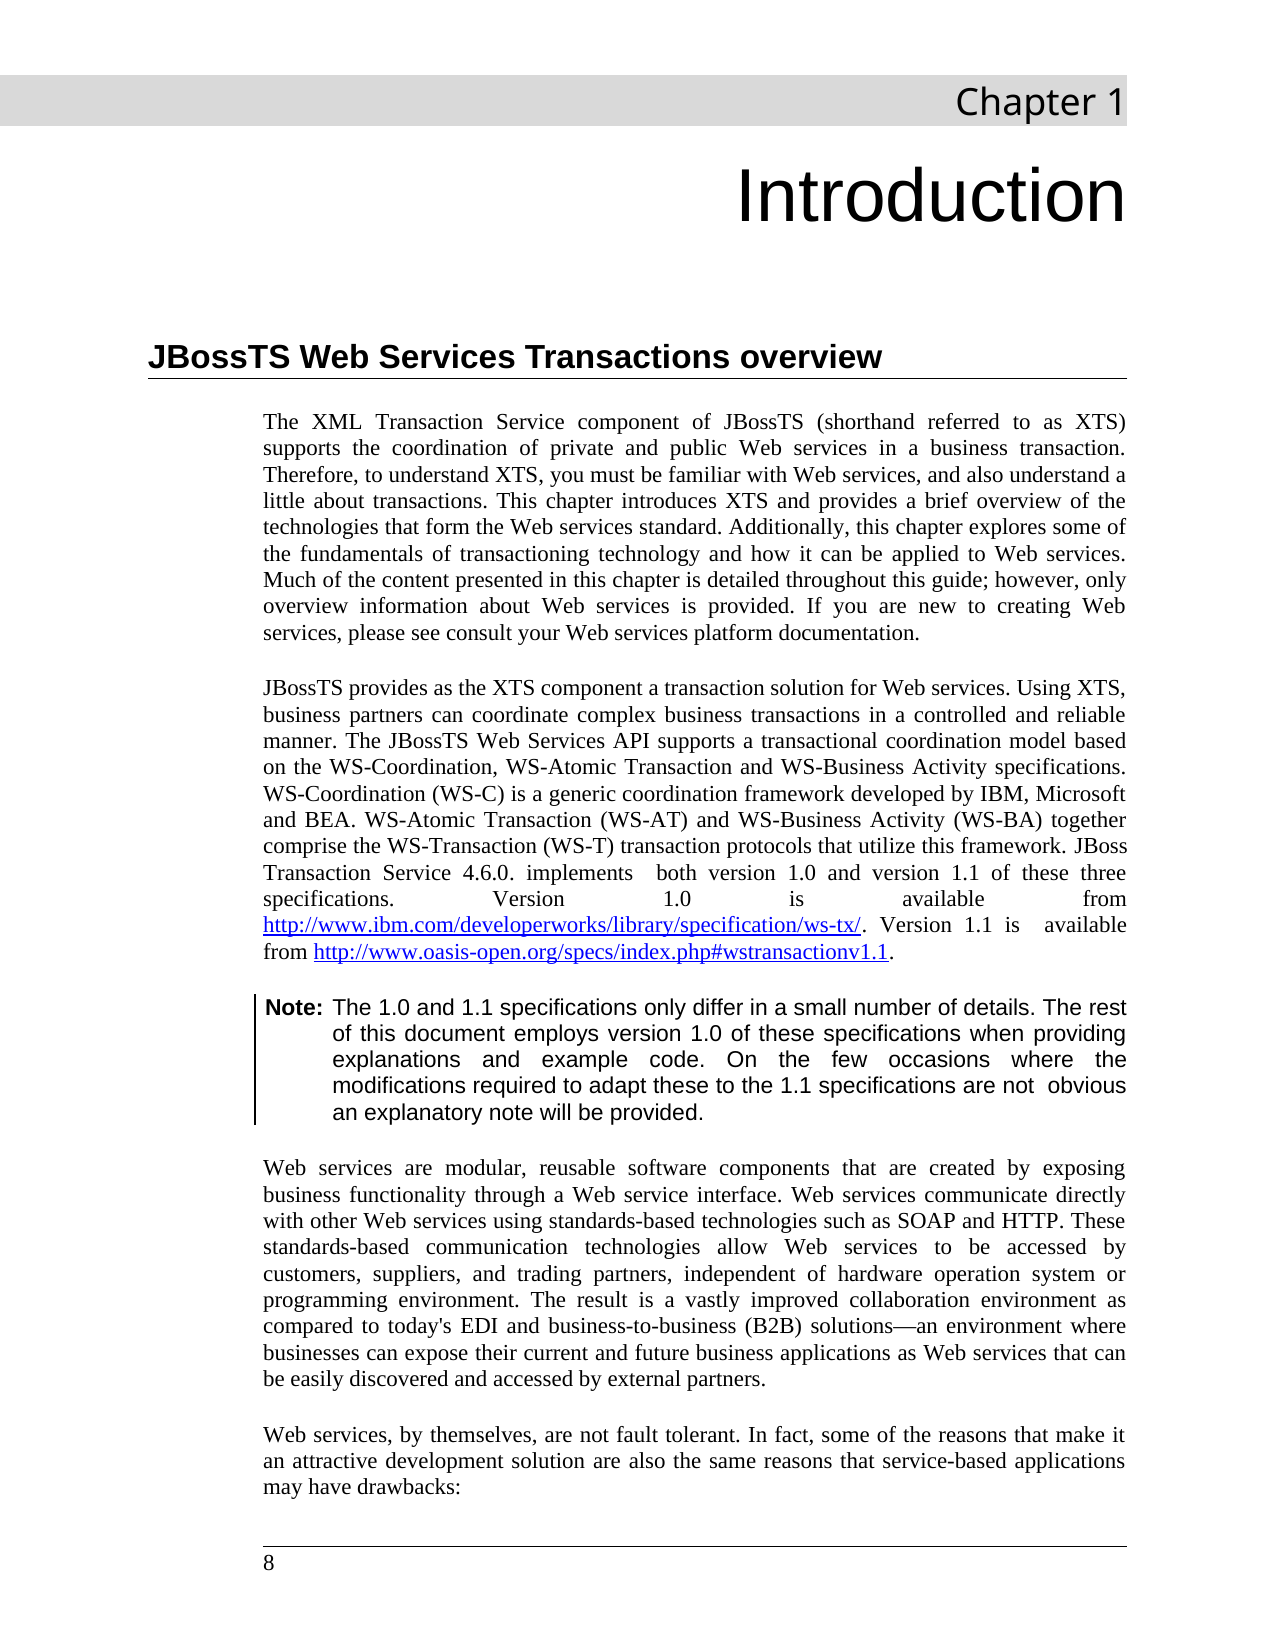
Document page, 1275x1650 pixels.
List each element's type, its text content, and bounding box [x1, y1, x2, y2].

text JBossTS provides as the XTS component a transaction solution for Web services. Using XTS, business partners can coordinate complex business transactions in a controlled and reliable manner. The JBossTS Web Services API supports a transactional coordination model based on the WS-Coordination, WS-Atomic Transaction and WS-Business Activity specifications. WS-Coordination (WS-C) is a generic coordination framework developed by IBM, Microsoft and BEA. WS-Atomic Transaction (WS-AT) and WS-Business Activity (WS-BA) together comprise the WS-Transaction (WS-T) transaction protocols that utilize this framework. JBoss Transaction Service 4.6.0. implements both version 1.0 and version 1.1 of these three specifications. Version 1.0 is available from http://www.ibm.com/developerworks/library/specification/ws-tx/. Version 1.1 is available from http://www.oasis-open.org/specs/index.php#wstransactionv1.1. [263, 674, 1127, 964]
list The 1.0 and 1.1 specifications only differ in a small number of details. The rest of this document employs version 1.0 of these specifications when providing explanations and example code. On the few occasions where the modifications required to adapt these to the 1.1 specifications are not obvious an explanatory note will be provided. [254, 993, 1127, 1125]
text The XML Transaction Service component of JBossTS (shorthand referred to as XTS) supports the coordination of private and public Web services in a business transaction. Therefore, to understand XTS, you must be familiar with Web services, and also understand a little about transactions. This chapter introduces XTS and provides a brief overview of the technologies that form the Web services standard. Additionally, this chapter explores some of the fundamentals of transactioning technology and how it can be applied to Web services. Much of the content presented in this chapter is detailed throughout this guide; however, only overview information about Web services is provided. If you are new to creating Web services, please see consult your Web services platform documentation. [263, 408, 1127, 645]
text Web services are modular, reusable software components that are created by exposing business functionality through a Web service interface. Web services communicate directly with other Web services using standards-based technologies such as SOAP and HTTP. These standards-based communication technologies allow Web services to be accessed by customers, suppliers, and trading partners, independent of hardware operation system or programming environment. The result is a vastly improved collaboration environment as compared to today's EDI and business-to-business (B2B) solutions—an environment where businesses can expose their current and future business applications as Web services that can be easily discovered and accessed by external partners. [263, 1154, 1127, 1392]
text Web services, by themselves, are not fault tolerant. In fact, some of the reasons that make it an attractive development solution are also the same reasons that service-based applications may have drawbacks: [263, 1421, 1127, 1500]
title Introduction [263, 151, 1127, 237]
subtitle JBossTS Web Services Transactions overview [148, 337, 1127, 378]
